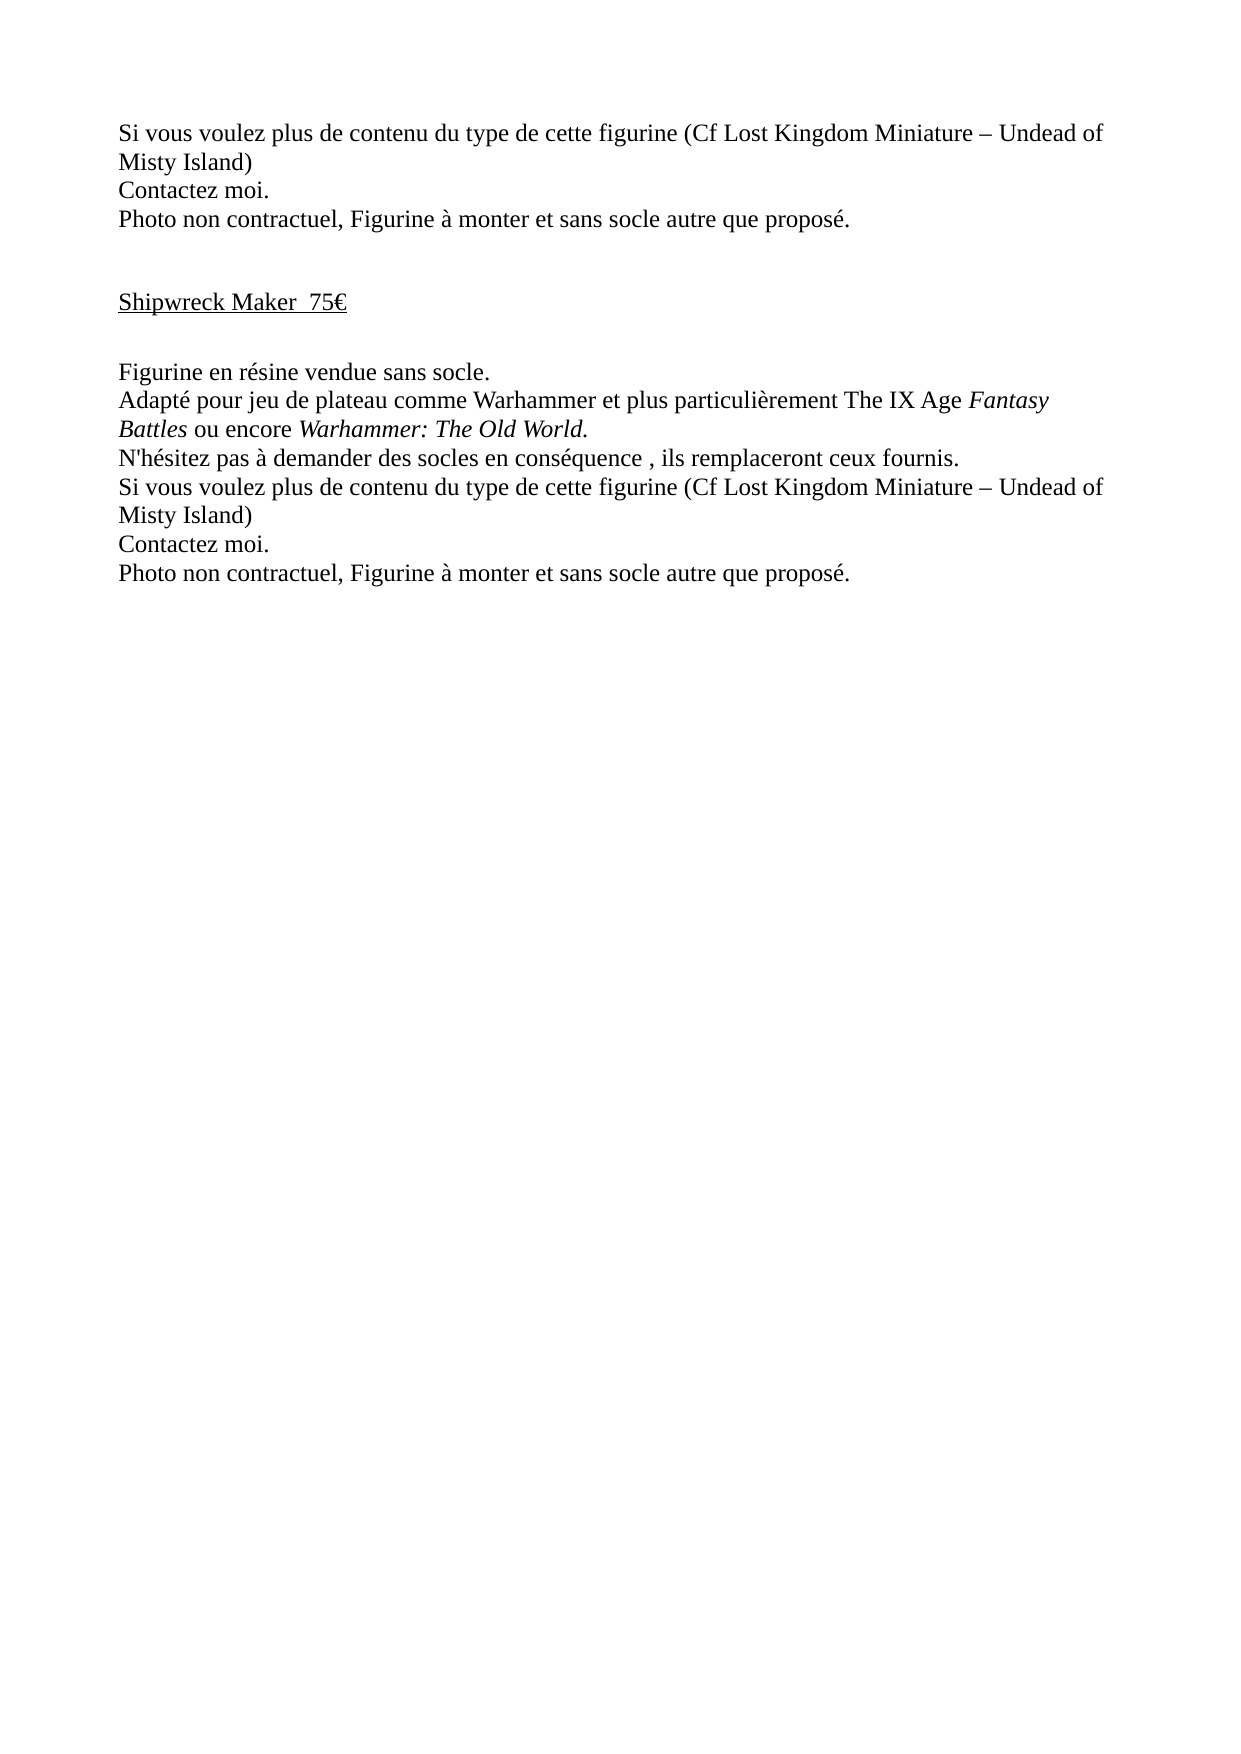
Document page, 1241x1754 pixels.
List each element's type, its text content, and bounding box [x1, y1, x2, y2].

subtitle Shipwreck Maker 75€ [118, 287, 1122, 316]
text Contactez moi. [118, 176, 1122, 204]
text Photo non contractuel, Figurine à monter et sans socle autre que proposé. [118, 558, 1122, 587]
text Contactez moi. [118, 529, 1122, 558]
text Figurine en résine vendue sans socle. Adapté pour jeu de plateau comme Warhammer et plus particulièrement The IX Age Fantasy Battles ou encore Warhammer: The Old World. [118, 357, 1122, 443]
text Si vous voulez plus de contenu du type de cette figurine (Cf Lost Kingdom Miniature – Undead of Misty Island) [118, 118, 1122, 176]
text Photo non contractuel, Figurine à monter et sans socle autre que proposé. [118, 204, 1122, 233]
text N'hésitez pas à demander des socles en conséquence , ils remplaceront ceux fournis. Si vous voulez plus de contenu du type de cette figurine (Cf Lost Kingdom Miniature – Undead of Misty Island) [118, 443, 1122, 529]
